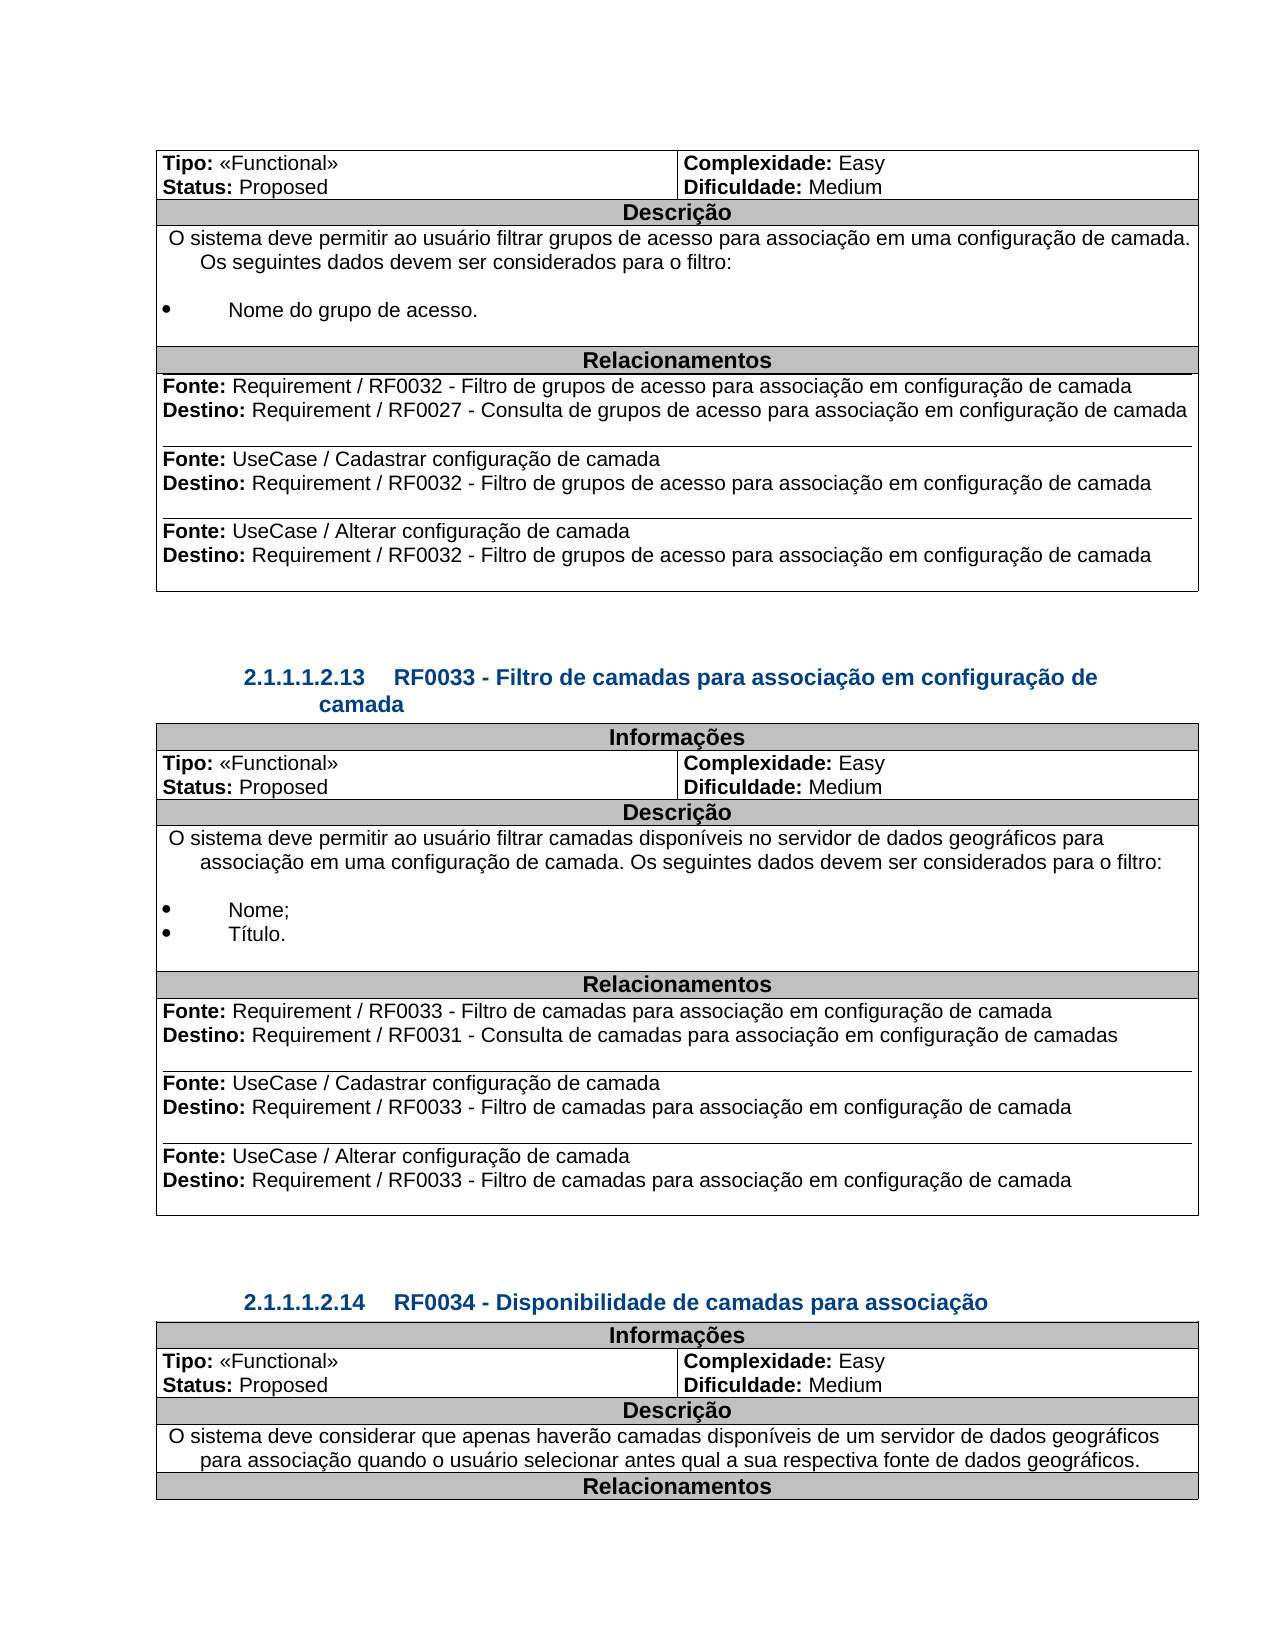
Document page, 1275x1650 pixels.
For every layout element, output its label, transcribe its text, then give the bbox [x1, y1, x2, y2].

table_header Fonte: Requirement / RF0032 - Filtro de grupos de acesso para associação em configuração de camada Destino: Requirement / RF0027 - Consulta de grupos de acesso para associação em configuração de camada [163, 375, 1192, 446]
table_cell O sistema deve considerar que apenas haverão camadas disponíveis de um servidor de dados geográficos para associação quando o usuário selecionar antes qual a sua respectiva fonte de dados geográficos. [157, 1425, 1198, 1472]
table_cell Fonte: UseCase / Alterar configuração de camada Destino: Requirement / RF0032 - Filtro de grupos de acesso para associação em configuração de camada [163, 519, 1192, 591]
table_cell O sistema deve permitir ao usuário filtrar grupos de acesso para associação em uma configuração de camada. Os seguintes dados devem ser considerados para o filtro: Nome do grupo de acesso. [157, 226, 1198, 346]
table_cell [1192, 374, 1198, 591]
list RF0034 - Disponibilidade de camadas para associação [244, 1289, 1125, 1315]
table_header Informações [157, 724, 1198, 750]
table_cell Relacionamentos [157, 972, 1198, 998]
table_cell Tipo: «Functional» Status: Proposed [157, 1349, 677, 1397]
list RF0033 - Filtro de camadas para associação em configuração de camada [244, 664, 1125, 717]
table_cell [157, 999, 163, 1215]
table_cell Fonte: UseCase / Cadastrar configuração de camada Destino: Requirement / RF0033 - Filtro de camadas para associação em configuração de camada [163, 1072, 1192, 1143]
table_cell Tipo: «Functional» Status: Proposed [157, 751, 677, 798]
table_cell [1192, 999, 1198, 1215]
table_cell Descrição [157, 800, 1198, 825]
table_header Fonte: Requirement / RF0033 - Filtro de camadas para associação em configuração de camada Destino: Requirement / RF0031 - Consulta de camadas para associação em configuração de camadas [163, 999, 1192, 1071]
table_header Informações [157, 1323, 1198, 1348]
table_cell Relacionamentos [157, 1473, 1198, 1499]
table_cell Fonte: UseCase / Alterar configuração de camada Destino: Requirement / RF0033 - Filtro de camadas para associação em configuração de camada [163, 1144, 1192, 1215]
table_cell O sistema deve permitir ao usuário filtrar camadas disponíveis no servidor de dados geográficos para associação em uma configuração de camada. Os seguintes dados devem ser considerados para o filtro: Nome; Título. [157, 826, 1198, 971]
table_cell Descrição [157, 1398, 1198, 1424]
table_cell Tipo: «Functional» Status: Proposed [157, 151, 677, 198]
table_cell Complexidade: Easy Dificuldade: Medium [678, 751, 1198, 798]
table_cell Complexidade: Easy Dificuldade: Medium [678, 151, 1198, 198]
table_cell Complexidade: Easy Dificuldade: Medium [678, 1349, 1198, 1397]
table_cell Relacionamentos [157, 347, 1198, 373]
table_cell [157, 374, 163, 591]
table_cell Fonte: UseCase / Cadastrar configuração de camada Destino: Requirement / RF0032 - Filtro de grupos de acesso para associação em configuração de camada [163, 447, 1192, 518]
table_cell Descrição [157, 200, 1198, 225]
